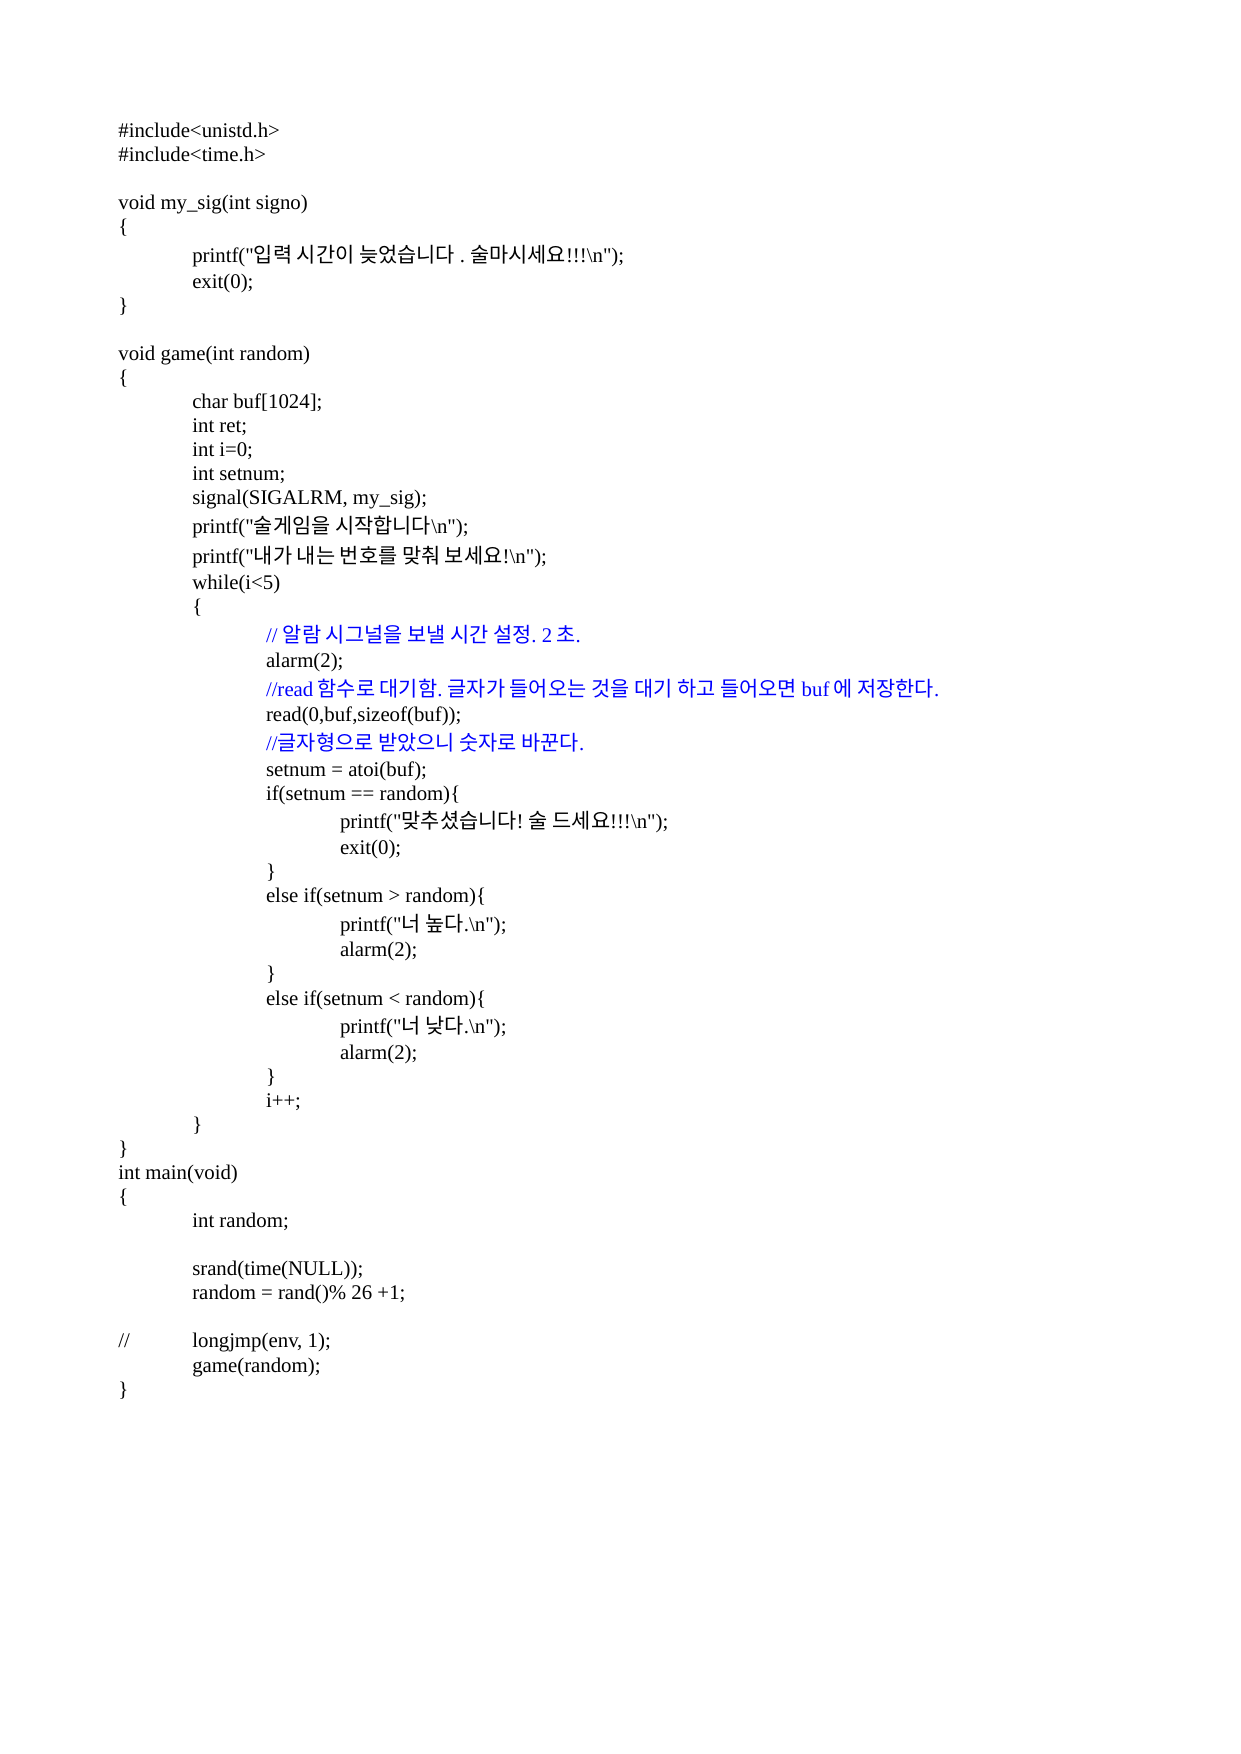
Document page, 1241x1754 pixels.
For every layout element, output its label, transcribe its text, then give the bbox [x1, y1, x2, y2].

text int main(void) [118, 1160, 1122, 1184]
text else if(setnum < random){ [118, 985, 1122, 1009]
text if(setnum == random){ [118, 781, 1122, 805]
text } [118, 859, 1122, 883]
text printf("입력 시간이 늦었습니다 . 술마시세요!!!\n"); [118, 238, 1122, 269]
text //글자형으로 받았으니 숫자로 바꾼다. [118, 726, 1122, 757]
text srand(time(NULL)); [118, 1256, 1122, 1280]
text { [118, 594, 1122, 618]
text while(i<5) [118, 570, 1122, 594]
text read(0,buf,sizeof(buf)); [118, 702, 1122, 726]
text printf("너 낮다.\n"); [118, 1009, 1122, 1040]
text int i=0; [118, 437, 1122, 461]
text alarm(2); [118, 648, 1122, 672]
text } [118, 293, 1122, 317]
text printf("내가 내는 번호를 맞춰 보세요!\n"); [118, 539, 1122, 570]
text { [118, 1184, 1122, 1208]
text } [118, 961, 1122, 985]
text //read함수로 대기함. 글자가 들어오는 것을 대기 하고 들어오면 buf에 저장한다. [118, 672, 1122, 702]
text alarm(2); [118, 1040, 1122, 1064]
text void my_sig(int signo) [118, 190, 1122, 214]
text #include<unistd.h> [118, 118, 1122, 142]
text signal(SIGALRM, my_sig); [118, 485, 1122, 509]
text int ret; [118, 413, 1122, 437]
text } [118, 1064, 1122, 1088]
text } [118, 1112, 1122, 1136]
text setnum = atoi(buf); [118, 757, 1122, 781]
text else if(setnum > random){ [118, 883, 1122, 907]
text exit(0); [118, 835, 1122, 859]
text char buf[1024]; [118, 389, 1122, 413]
text } [118, 1136, 1122, 1160]
text // longjmp(env, 1); [118, 1328, 1122, 1352]
text // 알람 시그널을 보낼 시간 설정. 2초. [118, 618, 1122, 648]
text #include<time.h> [118, 142, 1122, 166]
text { [118, 365, 1122, 389]
text } [118, 1377, 1122, 1401]
text void game(int random) [118, 341, 1122, 365]
text int setnum; [118, 461, 1122, 485]
text i++; [118, 1088, 1122, 1112]
text printf("맞추셨습니다! 술 드세요!!!\n"); [118, 805, 1122, 835]
text { [118, 214, 1122, 238]
text int random; [118, 1208, 1122, 1232]
text printf("술게임을 시작합니다\n"); [118, 509, 1122, 539]
text game(random); [118, 1352, 1122, 1377]
text random = rand()% 26 +1; [118, 1280, 1122, 1304]
text alarm(2); [118, 937, 1122, 961]
text exit(0); [118, 269, 1122, 293]
text printf("너 높다.\n"); [118, 907, 1122, 937]
